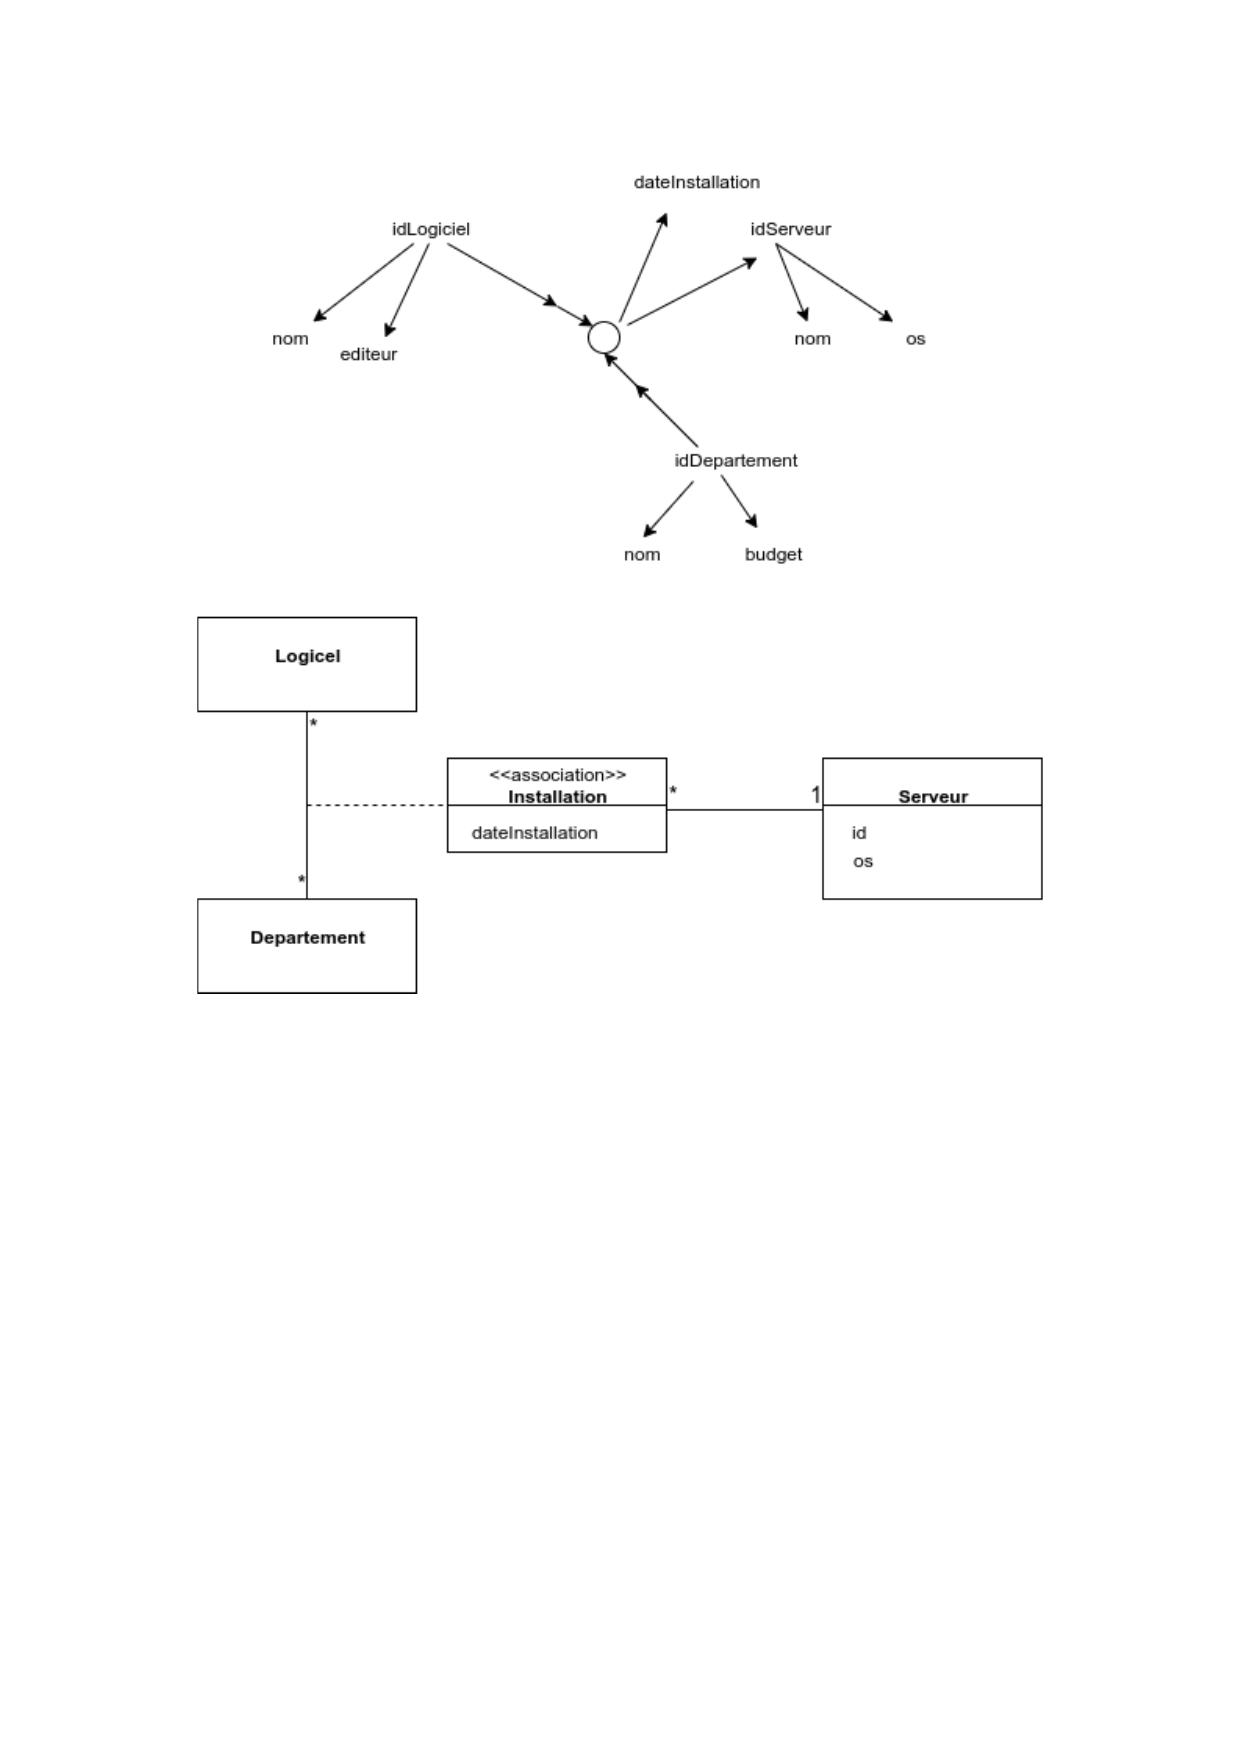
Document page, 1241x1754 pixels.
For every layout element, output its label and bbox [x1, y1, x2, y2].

picture [197, 165, 1043, 994]
